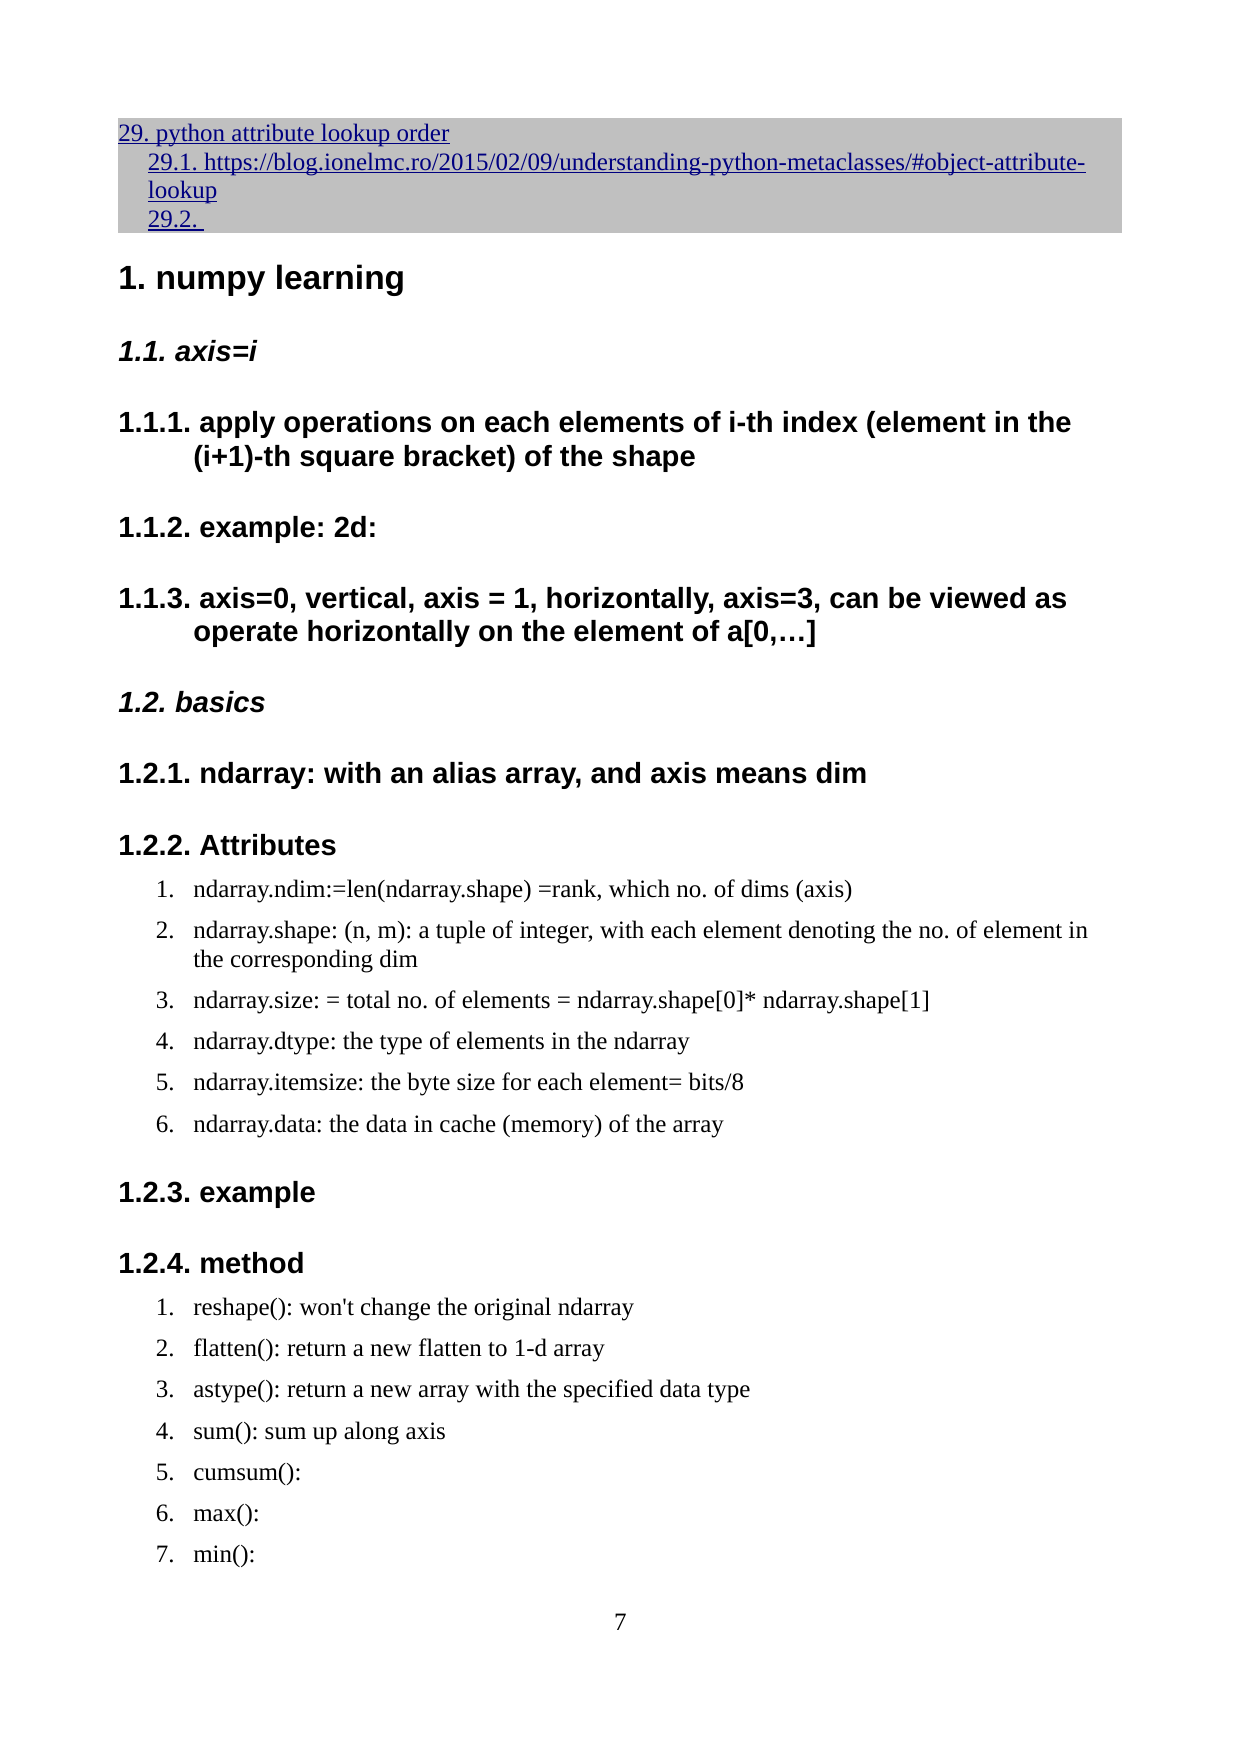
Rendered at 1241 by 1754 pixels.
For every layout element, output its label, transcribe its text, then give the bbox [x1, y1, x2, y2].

subtitle numpy learning [118, 258, 1122, 297]
list min(): [156, 1539, 1122, 1568]
subtitle example: 2d: [118, 510, 1122, 543]
subtitle basics [118, 686, 1122, 719]
list reshape(): won't change the original ndarray [156, 1292, 1122, 1321]
list cumsum(): [156, 1457, 1122, 1486]
list flatten(): return a new flatten to 1-d array [156, 1333, 1122, 1362]
subtitle example [118, 1175, 1122, 1208]
text 29.2. [148, 204, 1122, 233]
list ndarray.shape: (n, m): a tuple of integer, with each element denoting the no. of element in the corresponding dim [156, 915, 1122, 972]
subtitle axis=0, vertical, axis = 1, horizontally, axis=3, can be viewed as operate horizontally on the element of a[0,…] [118, 581, 1122, 648]
text 29. python attribute lookup order [118, 118, 1122, 147]
list sum(): sum up along axis [156, 1416, 1122, 1444]
list ndarray.size: = total no. of elements = ndarray.shape[0]* ndarray.shape[1] [156, 985, 1122, 1014]
subtitle axis=i [118, 334, 1122, 368]
subtitle apply operations on each elements of i-th index (element in the (i+1)-th square bracket) of the shape [118, 405, 1122, 472]
list max(): [156, 1498, 1122, 1527]
subtitle method [118, 1246, 1122, 1279]
list ndarray.data: the data in cache (memory) of the array [156, 1109, 1122, 1137]
subtitle ndarray: with an alias array, and axis means dim [118, 757, 1122, 790]
text 29.1. https://blog.ionelmc.ro/2015/02/09/understanding-python-metaclasses/#object-attribute-lookup [148, 147, 1122, 204]
list astype(): return a new array with the specified data type [156, 1374, 1122, 1403]
list ndarray.dtype: the type of elements in the ndarray [156, 1026, 1122, 1055]
subtitle Attributes [118, 828, 1122, 861]
list ndarray.itemsize: the byte size for each element= bits/8 [156, 1067, 1122, 1096]
list ndarray.ndim:=len(ndarray.shape) =rank, which no. of dims (axis) [156, 874, 1122, 902]
